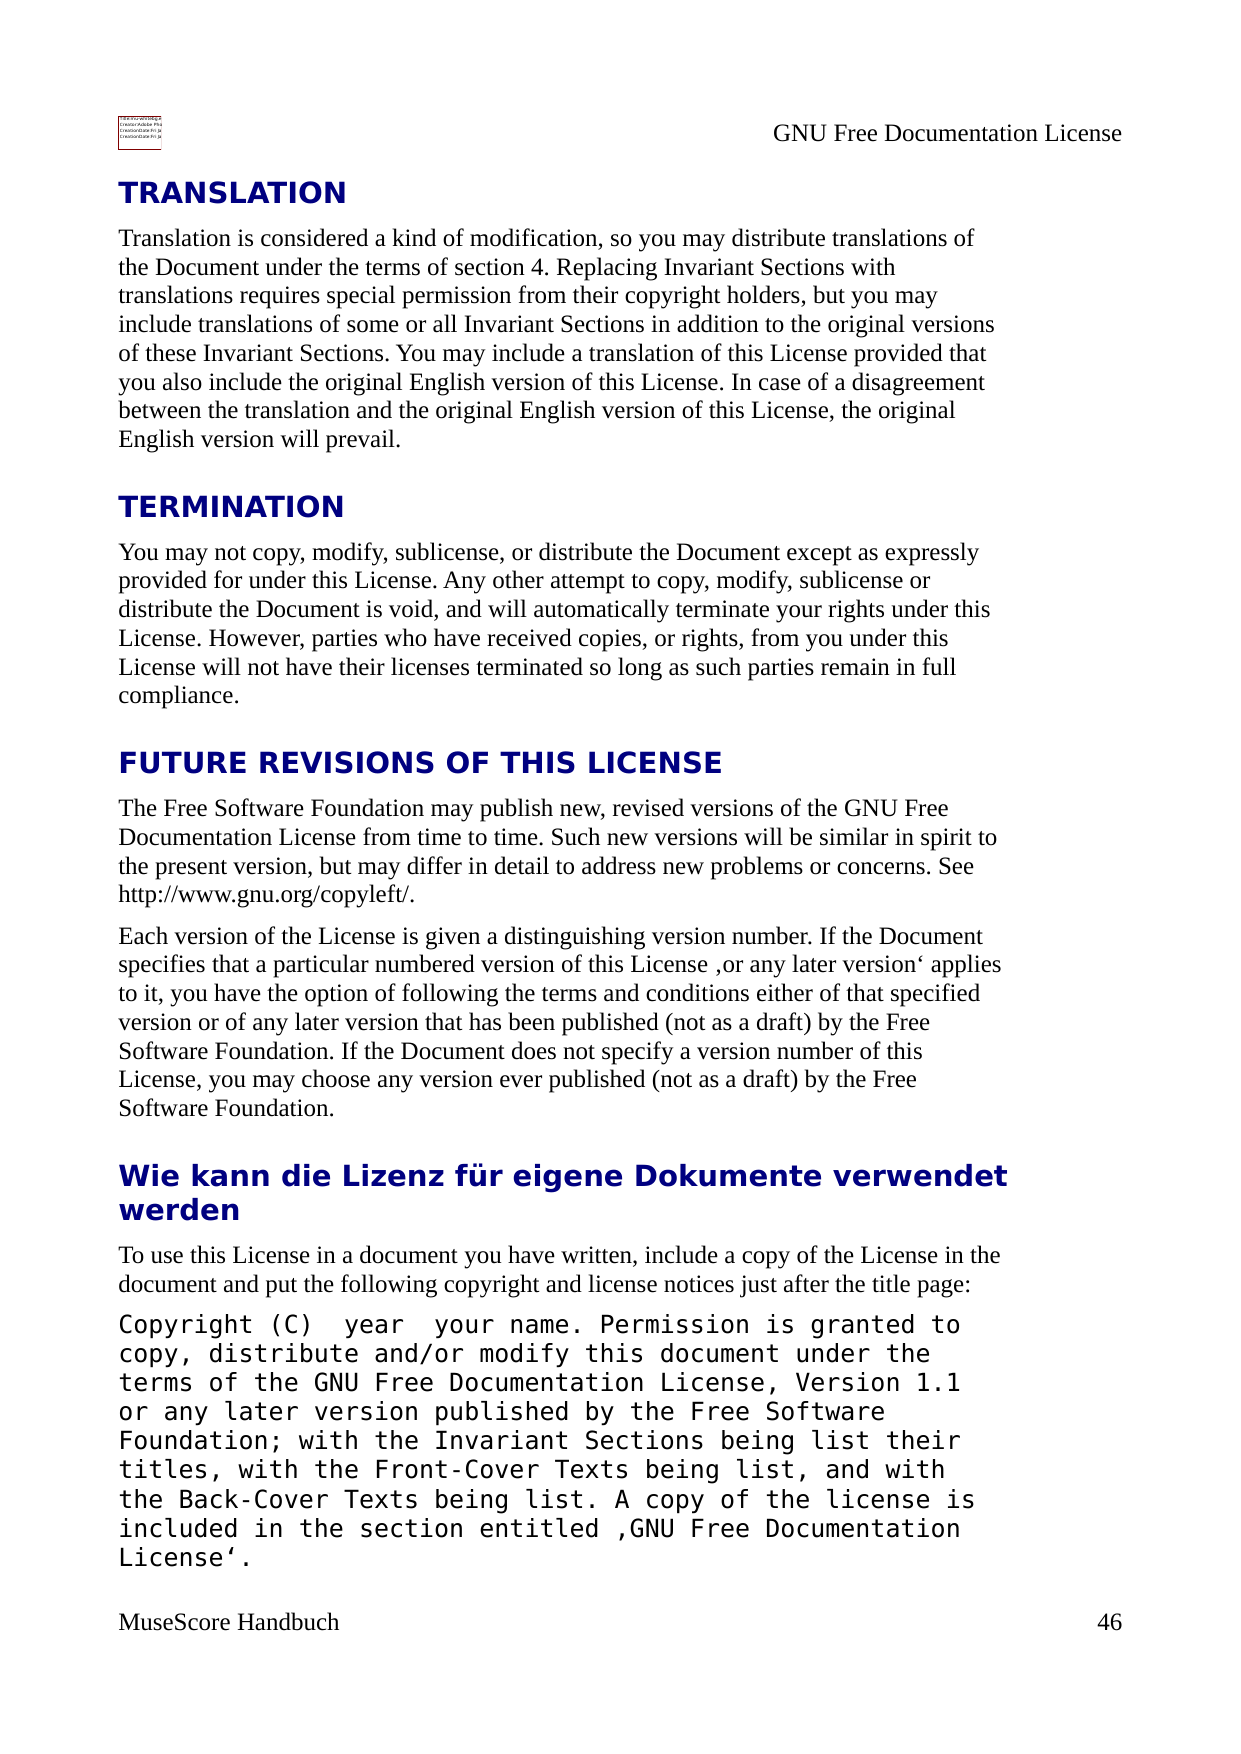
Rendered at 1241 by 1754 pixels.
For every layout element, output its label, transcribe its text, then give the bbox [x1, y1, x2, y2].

text Copyright (C) year your name. Permission is granted to copy, distribute and/or modify this document under the terms of the GNU Free Documentation License, Version 1.1 or any later version published by the Free Software Foundation; with the Invariant Sections being list their titles, with the Front-Cover Texts being list, and with the Back-Cover Texts being list. A copy of the license is included in the section entitled ‚GNU Free Documentation License‘. [118, 1310, 1004, 1572]
text Each version of the License is given a distinguishing version number. If the Document specifies that a particular numbered version of this License ‚or any later version‘ applies to it, you have the option of following the terms and conditions either of that specified version or of any later version that has been published (not as a draft) by the Free Software Foundation. If the Document does not specify a version number of this License, you may choose any version ever published (not as a draft) by the Free Software Foundation. [118, 921, 1004, 1122]
subtitle TRANSLATION [118, 176, 1122, 210]
subtitle Wie kann die Lizenz für eigene Dokumente verwendet werden [118, 1159, 1122, 1227]
text You may not copy, modify, sublicense, or distribute the Document except as expressly provided for under this License. Any other attempt to copy, modify, sublicense or distribute the Document is void, and will automatically terminate your rights under this License. However, parties who have received copies, or rights, from you under this License will not have their licenses terminated so long as such parties remain in full compliance. [118, 537, 1004, 709]
text To use this License in a document you have written, include a copy of the License in the document and put the following copyright and license notices just after the title page: [118, 1240, 1004, 1297]
subtitle FUTURE REVISIONS OF THIS LICENSE [118, 747, 1122, 781]
subtitle TERMINATION [118, 490, 1122, 524]
text Translation is considered a kind of modification, so you may distribute translations of the Document under the terms of section 4. Replacing Invariant Sections with translations requires special permission from their copyright holders, but you may include translations of some or all Invariant Sections in addition to the original versions of these Invariant Sections. You may include a translation of this License provided that you also include the original English version of this License. In case of a disagreement between the translation and the original English version of this License, the original English version will prevail. [118, 223, 1004, 453]
text The Free Software Foundation may publish new, revised versions of the GNU Free Documentation License from time to time. Such new versions will be similar in spirit to the present version, but may differ in detail to address new problems or concerns. See http://www.gnu.org/copyleft/. [118, 793, 1004, 908]
